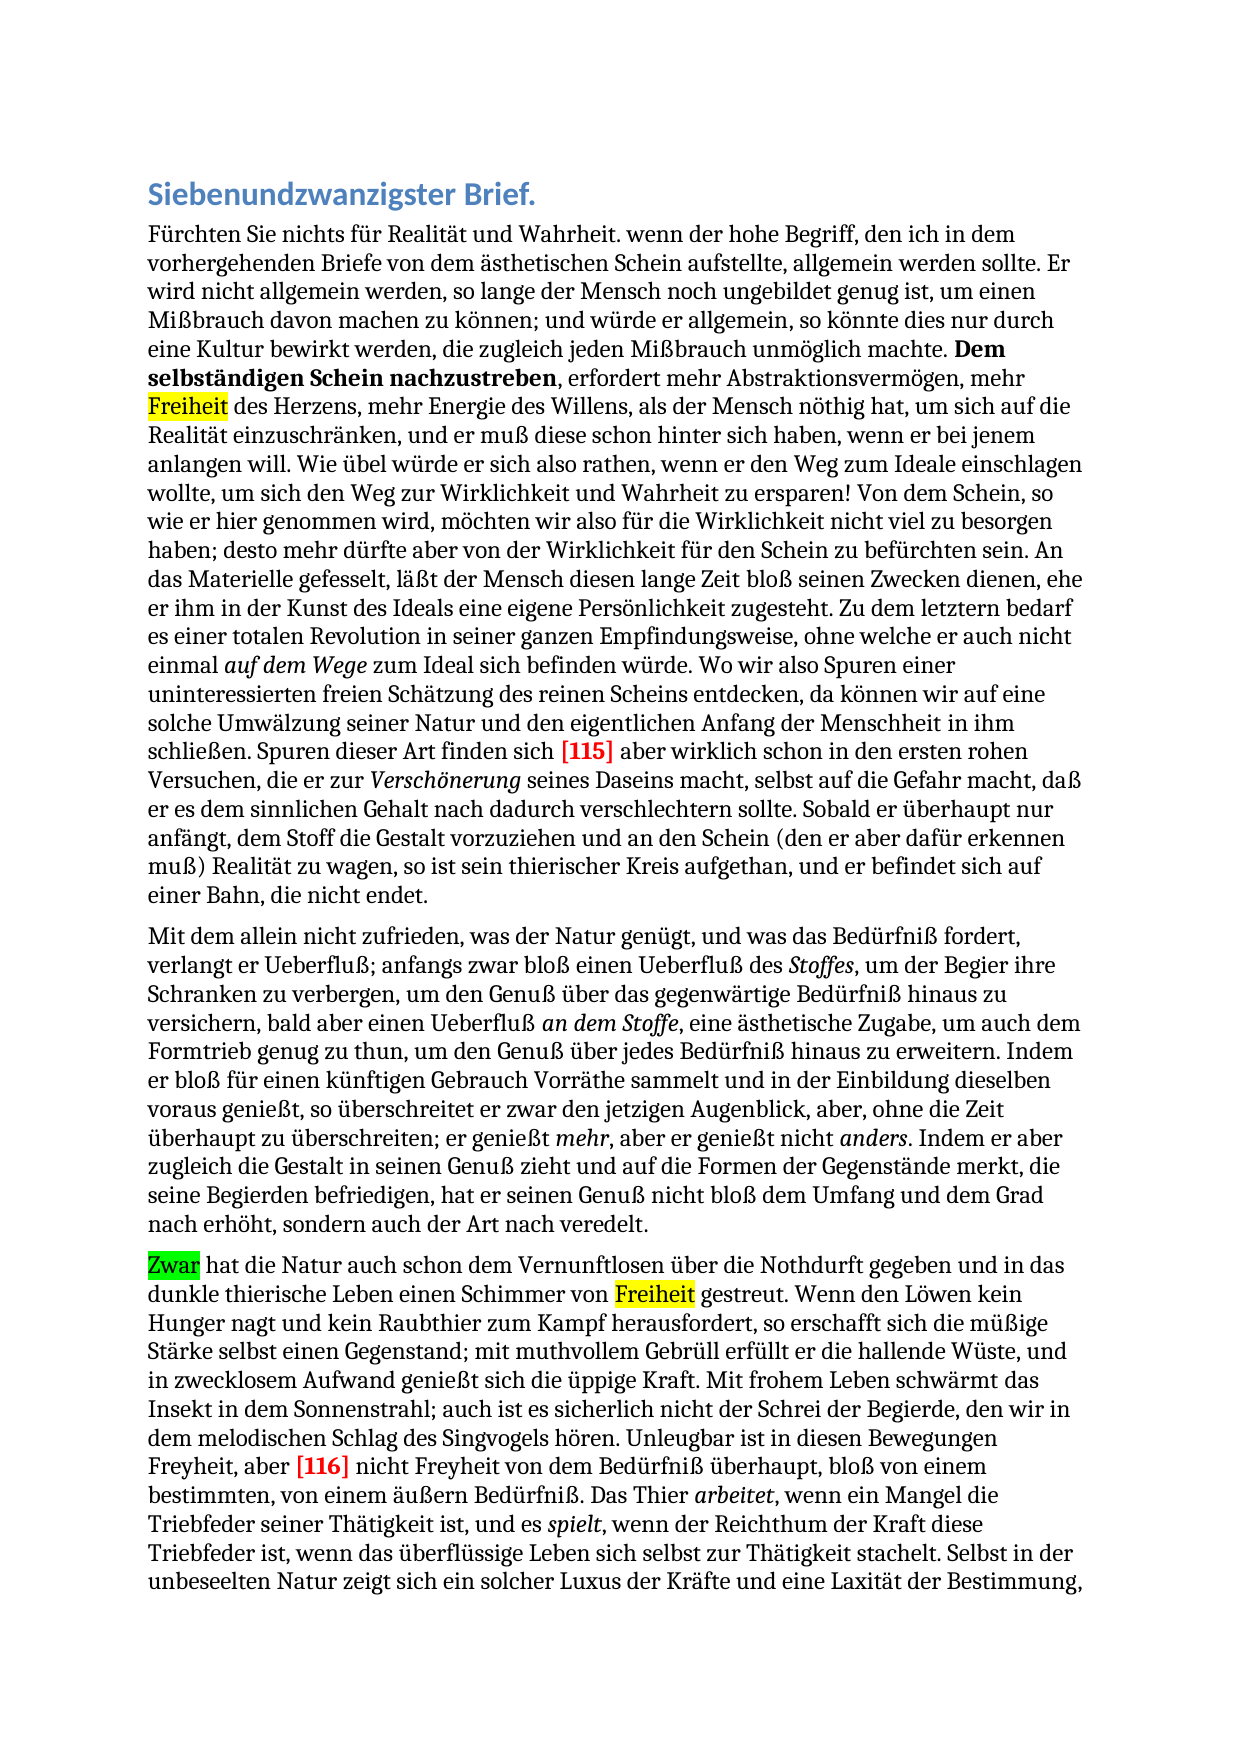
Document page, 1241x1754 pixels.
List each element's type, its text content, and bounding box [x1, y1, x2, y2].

text Mit dem allein nicht zufrieden, was der Natur genügt, und was das Bedürfniß fordert, verlangt er Ueberfluß; anfangs zwar bloß einen Ueberfluß des Stoffes, um der Begier ihre Schranken zu verbergen, um den Genuß über das gegenwärtige Bedürfniß hinaus zu versichern, bald aber einen Ueberfluß an dem Stoffe, eine ästhetische Zugabe, um auch dem Formtrieb genug zu thun, um den Genuß über jedes Bedürfniß hinaus zu erweitern. Indem er bloß für einen künftigen Gebrauch Vorräthe sammelt und in der Einbildung dieselben voraus genießt, so überschreitet er zwar den jetzigen Augenblick, aber, ohne die Zeit überhaupt zu überschreiten; er genießt mehr, aber er genießt nicht anders. Indem er aber zugleich die Gestalt in seinen Genuß zieht und auf die Formen der Gegenstände merkt, die seine Begierden befriedigen, hat er seinen Genuß nicht bloß dem Umfang und dem Grad nach erhöht, sondern auch der Art nach veredelt. [148, 922, 1092, 1238]
text Fürchten Sie nichts für Realität und Wahrheit. wenn der hohe Begriff, den ich in dem vorhergehenden Briefe von dem ästhetischen Schein aufstellte, allgemein werden sollte. Er wird nicht allgemein werden, so lange der Mensch noch ungebildet genug ist, um einen Mißbrauch davon machen zu können; und würde er allgemein, so könnte dies nur durch eine Kultur bewirkt werden, die zugleich jeden Mißbrauch unmöglich machte. Dem selbständigen Schein nachzustreben, erfordert mehr Abstraktionsvermögen, mehr Freiheit des Herzens, mehr Energie des Willens, als der Mensch nöthig hat, um sich auf die Realität einzuschränken, und er muß diese schon hinter sich haben, wenn er bei jenem anlangen will. Wie übel würde er sich also rathen, wenn er den Weg zum Ideale einschlagen wollte, um sich den Weg zur Wirklichkeit und Wahrheit zu ersparen! Von dem Schein, so wie er hier genommen wird, möchten wir also für die Wirklichkeit nicht viel zu besorgen haben; desto mehr dürfte aber von der Wirklichkeit für den Schein zu befürchten sein. An das Materielle gefesselt, läßt der Mensch diesen lange Zeit bloß seinen Zwecken dienen, ehe er ihm in der Kunst des Ideals eine eigene Persönlichkeit zugesteht. Zu dem letztern bedarf es einer totalen Revolution in seiner ganzen Empfindungsweise, ohne welche er auch nicht einmal auf dem Wege zum Ideal sich befinden würde. Wo wir also Spuren einer uninteressierten freien Schätzung des reinen Scheins entdecken, da können wir auf eine solche Umwälzung seiner Natur und den eigentlichen Anfang der Menschheit in ihm schließen. Spuren dieser Art finden sich [115] aber wirklich schon in den ersten rohen Versuchen, die er zur Verschönerung seines Daseins macht, selbst auf die Gefahr macht, daß er es dem sinnlichen Gehalt nach dadurch verschlechtern sollte. Sobald er überhaupt nur anfängt, dem Stoff die Gestalt vorzuziehen und an den Schein (den er aber dafür erkennen muß) Realität zu wagen, so ist sein thierischer Kreis aufgethan, und er befindet sich auf einer Bahn, die nicht endet. [148, 220, 1092, 910]
subtitle Siebenundzwanzigster Brief. [148, 173, 1092, 213]
text Zwar hat die Natur auch schon dem Vernunftlosen über die Nothdurft gegeben und in das dunkle thierische Leben einen Schimmer von Freiheit gestreut. Wenn den Löwen kein Hunger nagt und kein Raubthier zum Kampf herausfordert, so erschafft sich die müßige Stärke selbst einen Gegenstand; mit muthvollem Gebrüll erfüllt er die hallende Wüste, und in zwecklosem Aufwand genießt sich die üppige Kraft. Mit frohem Leben schwärmt das Insekt in dem Sonnenstrahl; auch ist es sicherlich nicht der Schrei der Begierde, den wir in dem melodischen Schlag des Singvogels hören. Unleugbar ist in diesen Bewegungen Freyheit, aber [116] nicht Freyheit von dem Bedürfniß überhaupt, bloß von einem bestimmten, von einem äußern Bedürfniß. Das Thier arbeitet, wenn ein Mangel die Triebfeder seiner Thätigkeit ist, und es spielt, wenn der Reichthum der Kraft diese Triebfeder ist, wenn das überflüssige Leben sich selbst zur Thätigkeit stachelt. Selbst in der unbeseelten Natur zeigt sich ein solcher Luxus der Kräfte und eine Laxität der Bestimmung, [148, 1251, 1092, 1596]
